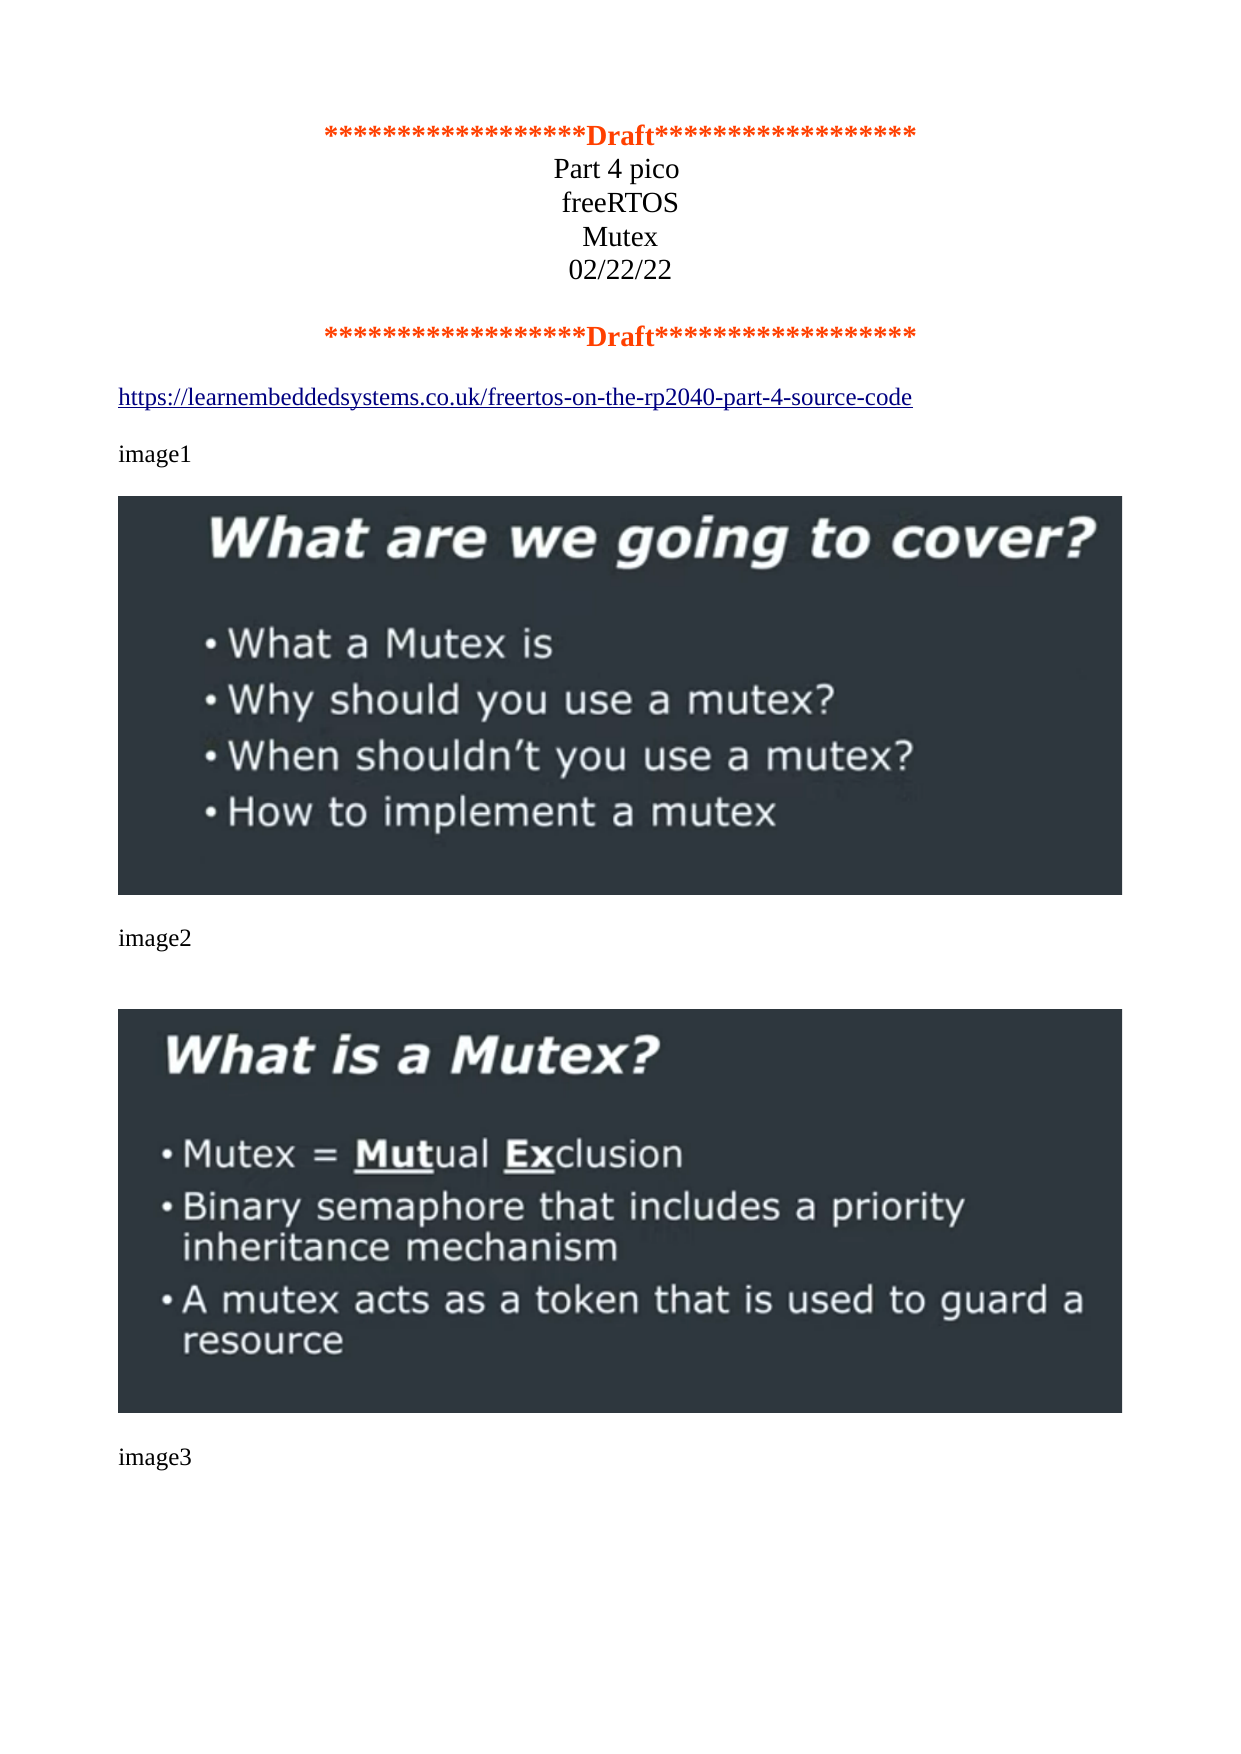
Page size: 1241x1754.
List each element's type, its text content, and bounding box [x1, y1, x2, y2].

text Part 4 pico [118, 152, 1122, 185]
text https://learnembeddedsystems.co.uk/freertos-on-the-rp2040-part-4-source-code [118, 382, 1122, 410]
picture [118, 1009, 1123, 1413]
text image3 [118, 1442, 1122, 1470]
text ******************Draft****************** [118, 319, 1122, 353]
picture [118, 496, 1123, 895]
text image1 [118, 439, 1122, 468]
text freeRTOS [118, 185, 1122, 219]
text Mutex [118, 219, 1122, 252]
text 02/22/22 [118, 252, 1122, 286]
text image2 [118, 923, 1122, 952]
text ******************Draft****************** [118, 118, 1122, 152]
